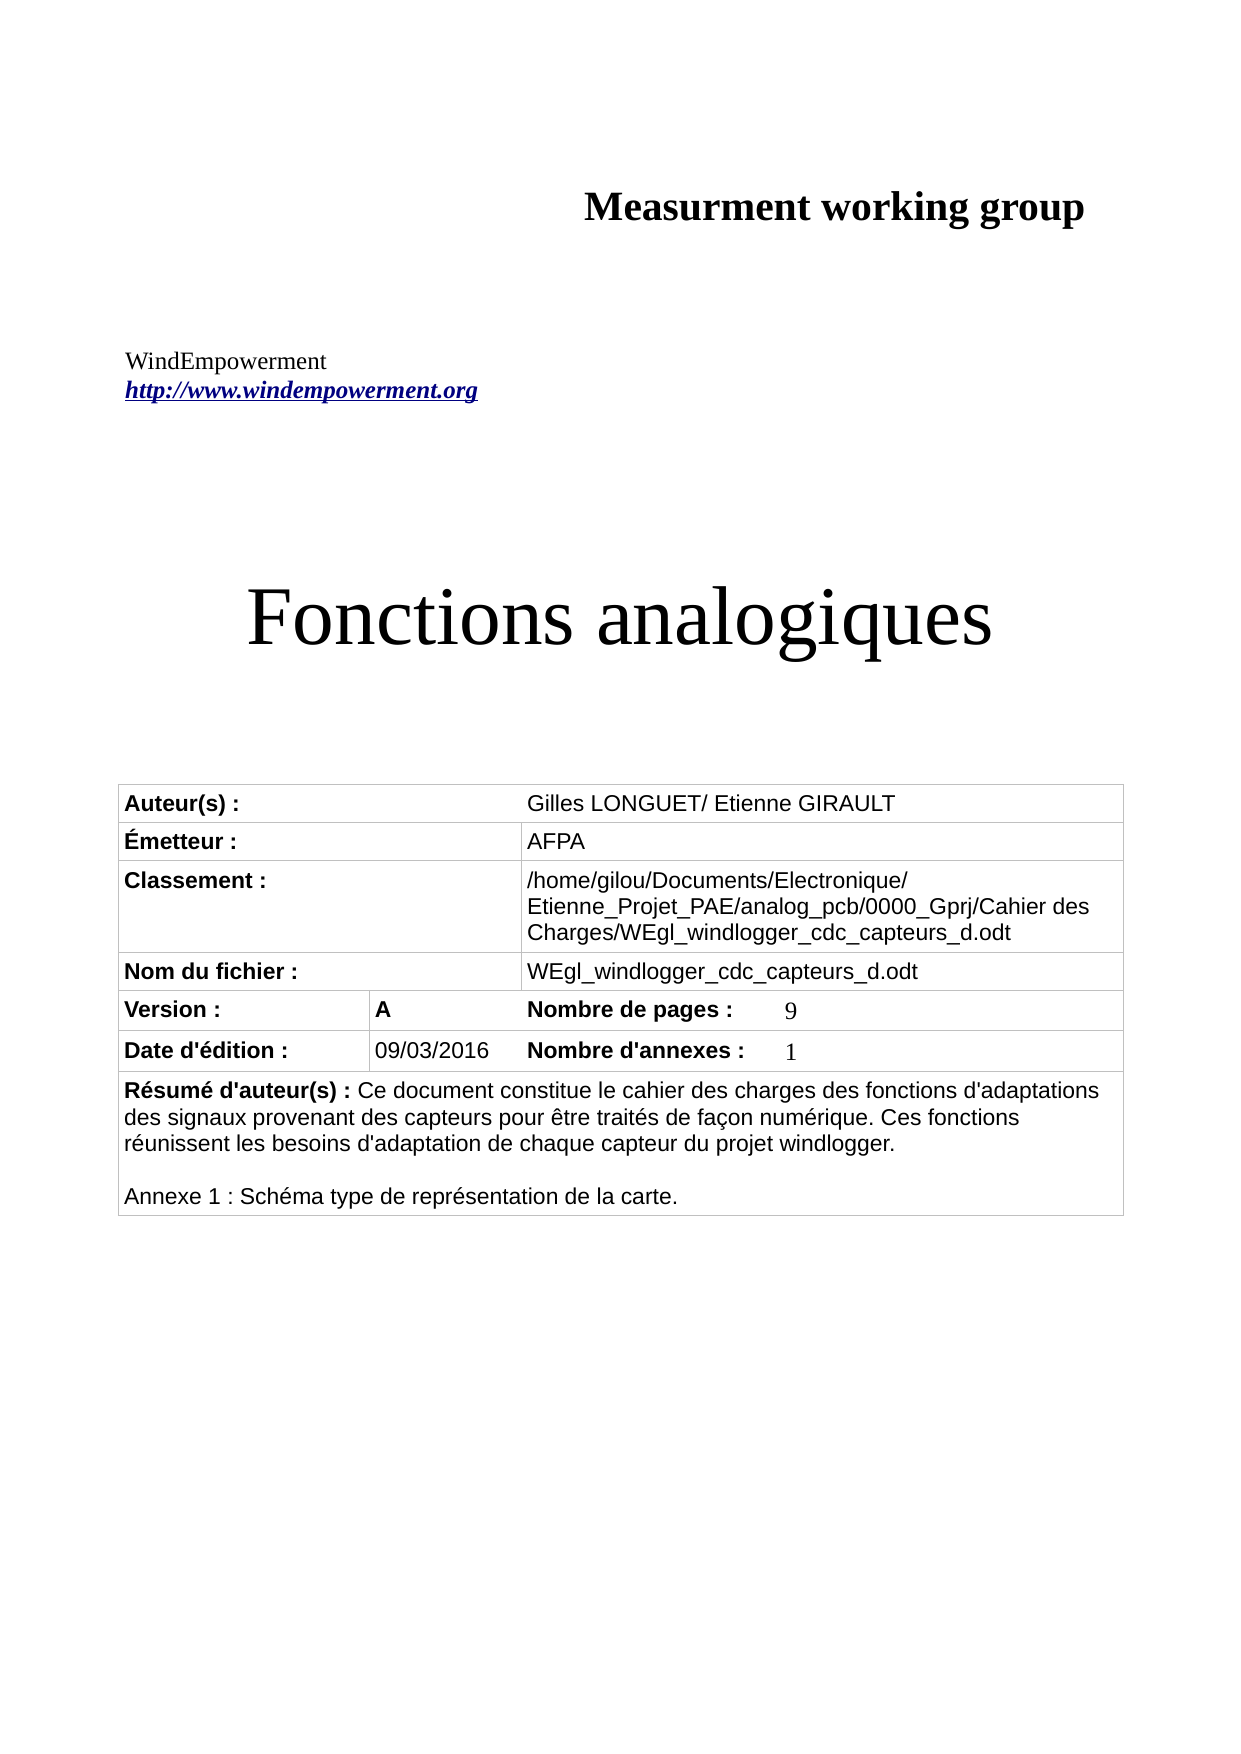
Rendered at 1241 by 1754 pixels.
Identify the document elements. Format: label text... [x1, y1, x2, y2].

table_cell Date d'édition : [119, 1031, 369, 1071]
table_cell Version : [119, 991, 369, 1030]
table_cell Émetteur : [119, 823, 521, 860]
table_header Auteur(s) : [119, 785, 521, 822]
table_cell WindEmpowerment http://www.windempowerment.org [119, 291, 545, 458]
table_header Gilles LONGUET/ Etienne GIRAULT [521, 785, 1123, 822]
table_cell 09/03/2016 [370, 1031, 521, 1071]
table_cell Résumé d'auteur(s) : Ce document constitue le cahier des charges des fonctions d'adaptations des signaux provenant des capteurs pour être traités de façon numérique. Ces fonctions réunissent les besoins d'adaptation de chaque capteur du projet windlogger. Annexe 1 : Schéma type de représentation de la carte. [119, 1072, 1123, 1215]
table_cell Nom du fichier : [119, 953, 521, 990]
table_cell Nombre de pages : [521, 991, 779, 1030]
text Fonctions analogiques [118, 567, 1122, 663]
table_cell 1 [779, 1031, 1123, 1071]
table_header Measurment working group [546, 118, 1122, 293]
table_cell 9 [779, 991, 1123, 1030]
table_cell Nombre d'annexes : [521, 1031, 779, 1071]
table_cell AFPA [522, 823, 1123, 860]
table_cell WEgl_windlogger_cdc_capteurs_d.odt [522, 953, 1123, 990]
table_cell [546, 293, 1122, 458]
table_cell Classement : [119, 861, 521, 951]
table_cell A [370, 991, 521, 1030]
table_header [119, 118, 545, 291]
table_cell /home/gilou/Documents/Electronique/Etienne_Projet_PAE/analog_pcb/0000_Gprj/Cahier des Charges/WEgl_windlogger_cdc_capteurs_d.odt [522, 861, 1123, 951]
